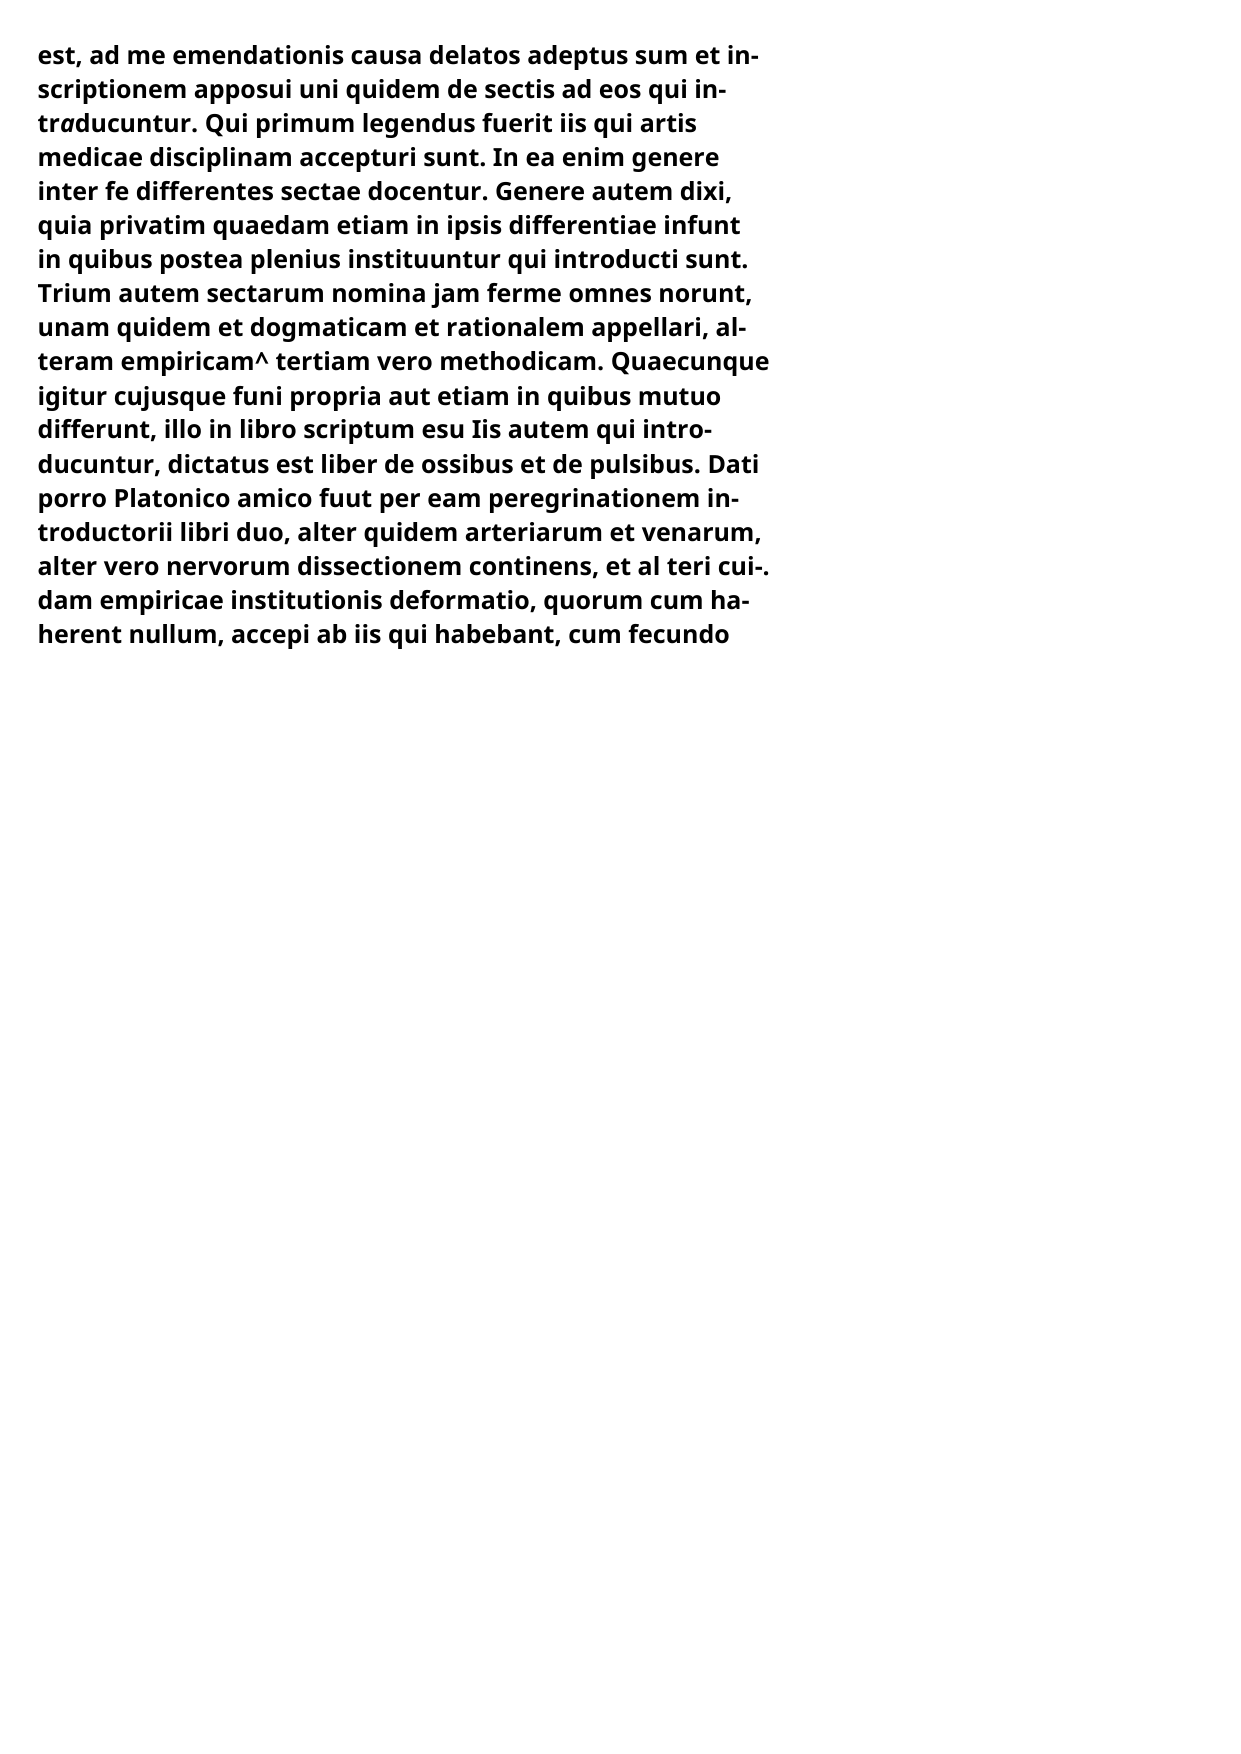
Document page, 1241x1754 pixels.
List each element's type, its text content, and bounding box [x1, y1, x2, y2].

text est, ad me emendationis causa delatos adeptus sum et in- scriptionem apposui uni quidem de sectis ad eos qui in- traducuntur. Qui primum legendus fuerit iis qui artis medicae disciplinam accepturi sunt. In ea enim genere inter fe differentes sectae docentur. Genere autem dixi, quia privatim quaedam etiam in ipsis differentiae infunt in quibus postea plenius instituuntur qui introducti sunt. Trium autem sectarum nomina jam ferme omnes norunt, unam quidem et dogmaticam et rationalem appellari, al- teram empiricam^ tertiam vero methodicam. Quaecunque igitur cujusque funi propria aut etiam in quibus mutuo differunt, illo in libro scriptum esu Iis autem qui intro- ducuntur, dictatus est liber de ossibus et de pulsibus. Dati porro Platonico amico fuut per eam peregrinationem in- troductorii libri duo, alter quidem arteriarum et venarum, alter vero nervorum dissectionem continens, et al teri cui-. dam empiricae institutionis deformatio, quorum cum ha- herent nullum, accepi ab iis qui habebant, cum fecundo [37, 37, 1203, 651]
